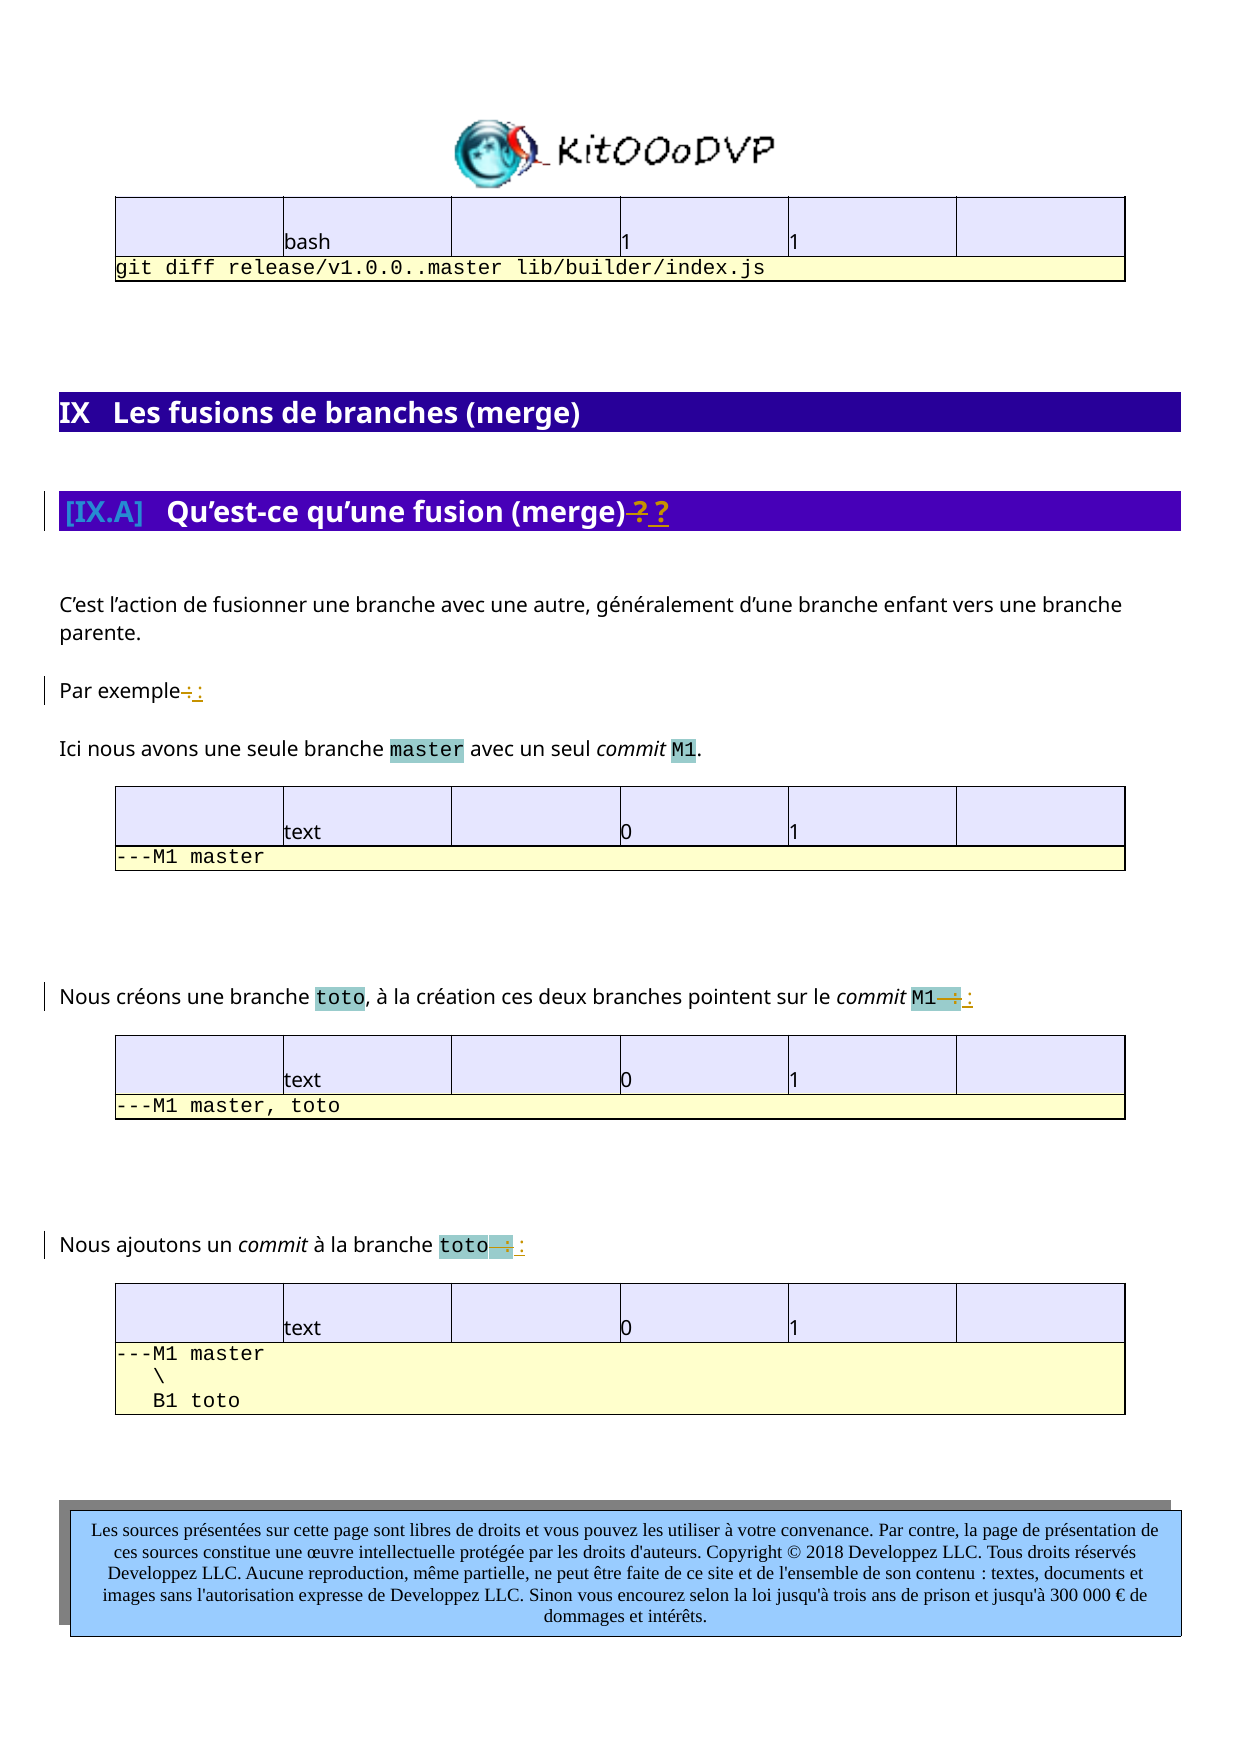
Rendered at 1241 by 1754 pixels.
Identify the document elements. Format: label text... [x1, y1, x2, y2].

table_header [116, 787, 283, 845]
table_header text [284, 787, 451, 845]
table_header 0 [621, 1036, 788, 1093]
table_header [452, 198, 620, 256]
table_header [116, 1036, 283, 1093]
table_header text [284, 1036, 451, 1093]
table_header [957, 787, 1124, 845]
table_header [116, 198, 283, 256]
table_header [452, 1284, 620, 1342]
table_header 1 [789, 1036, 956, 1093]
subtitle Qu’est-ce qu’une fusion (merge) ? [59, 491, 1181, 531]
table_header 0 [621, 1284, 788, 1342]
table_header [957, 1036, 1124, 1093]
text Nous créons une branche toto, à la création ces deux branches pointent sur le commit M1 : [59, 982, 1181, 1011]
table_header bash [284, 198, 451, 256]
table_header 1 [789, 787, 956, 845]
text C’est l’action de fusionner une branche avec une autre, généralement d’une branche enfant vers une branche parente. [59, 590, 1181, 647]
text Nous ajoutons un commit à la branche toto : [59, 1231, 1181, 1259]
subtitle Les fusions de branches (merge) [59, 392, 1181, 432]
table_header text [284, 1284, 451, 1342]
table_header [957, 1284, 1124, 1342]
table_header 1 [789, 1284, 956, 1342]
table_header [116, 1284, 283, 1342]
picture [453, 118, 781, 191]
table_header [957, 198, 1124, 256]
table_header [452, 1036, 620, 1093]
table_header 1 [621, 198, 788, 256]
table_header 1 [789, 198, 956, 256]
table_header 0 [621, 787, 788, 845]
text Ici nous avons une seule branche master avec un seul commit M1. [59, 734, 1181, 763]
table_header [452, 787, 620, 845]
text Par exemple : [59, 676, 1181, 704]
